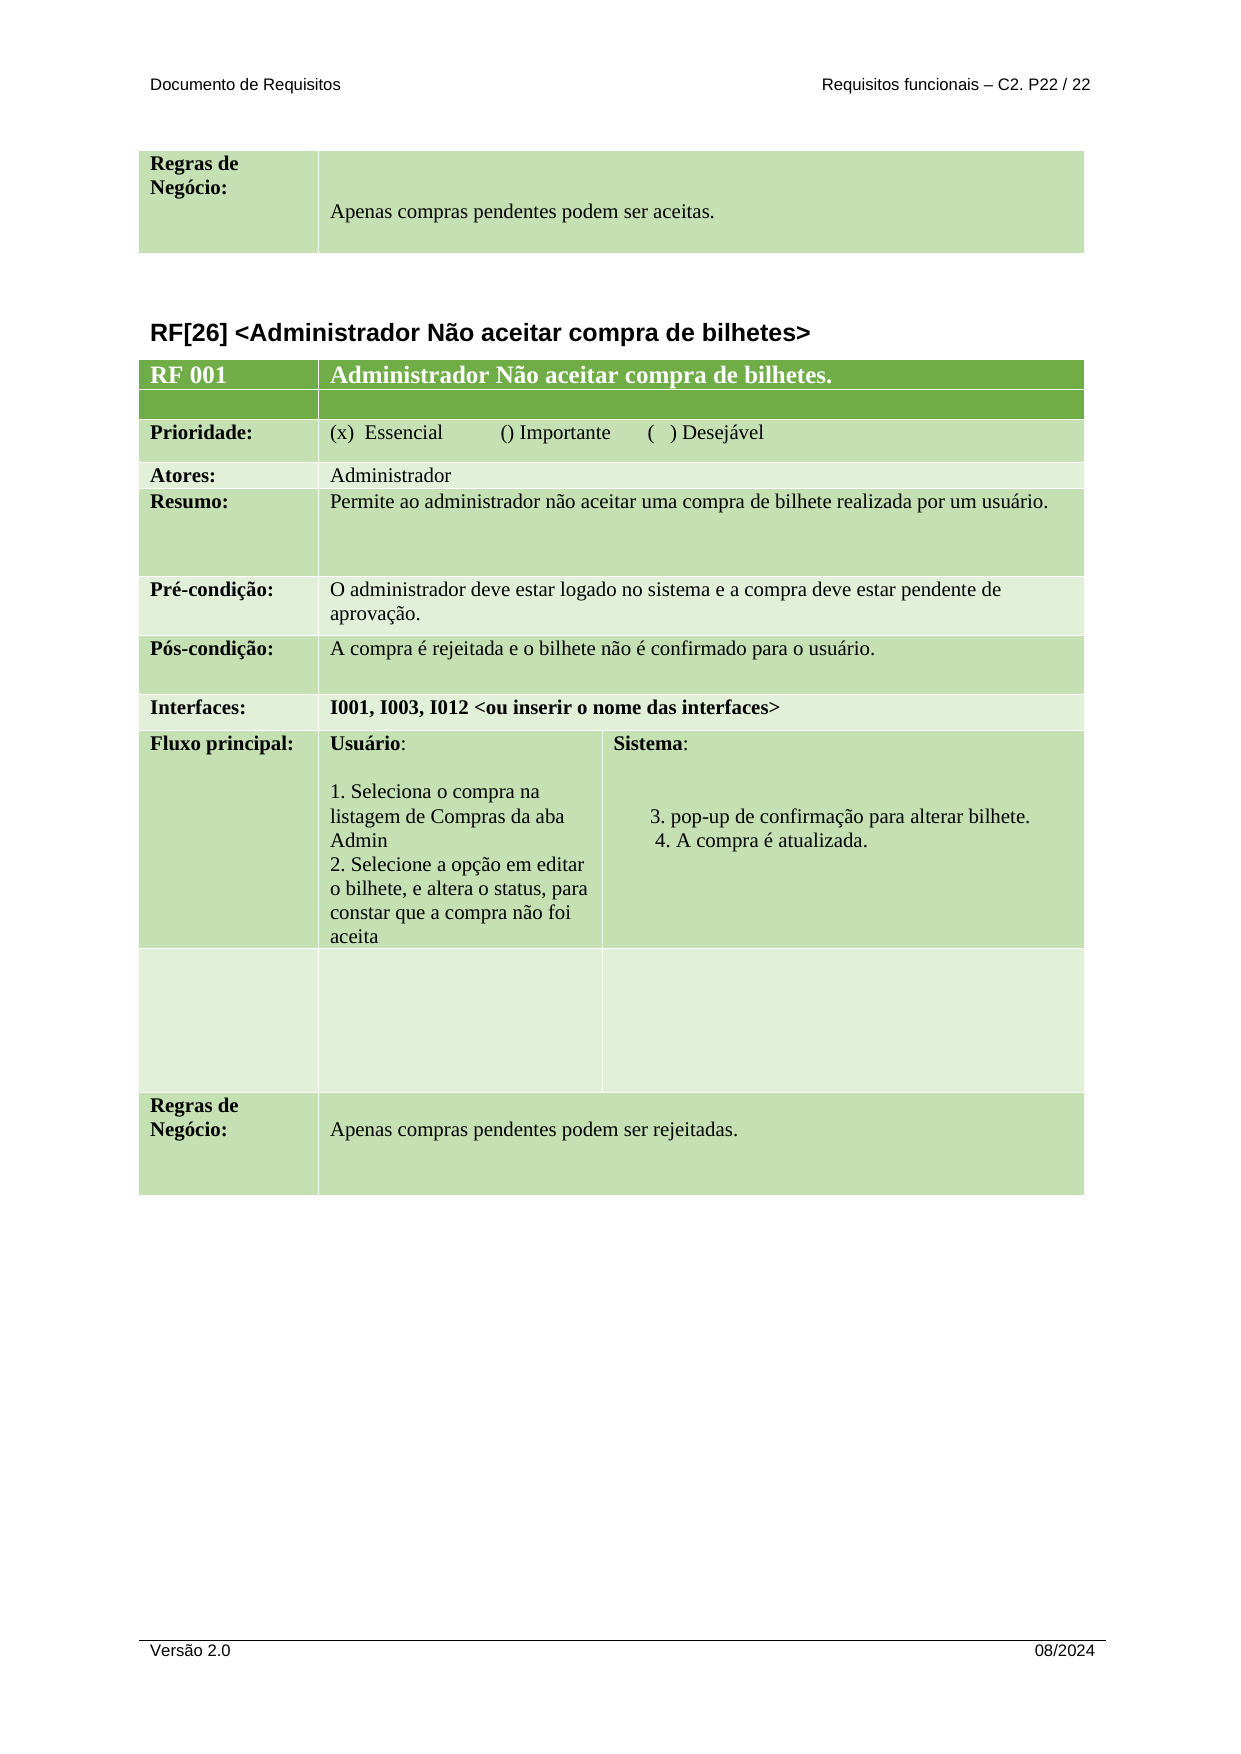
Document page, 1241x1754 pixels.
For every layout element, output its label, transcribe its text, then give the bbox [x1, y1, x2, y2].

table_cell Pós-condição: [139, 636, 318, 694]
table_cell Administrador [319, 463, 1084, 488]
table_cell Permite ao administrador não aceitar uma compra de bilhete realizada por um usuário. [319, 489, 1084, 576]
table_header RF 001 [139, 360, 318, 389]
table_cell Pré-condição: [139, 577, 318, 635]
table_cell Atores: [139, 463, 318, 488]
table_cell Usuário: 1. Seleciona o compra na listagem de Compras da aba Admin 2. Selecione a opção em editar o bilhete, e altera o status, para constar que a compra não foi aceita [319, 731, 602, 948]
table_cell Prioridade: [139, 420, 318, 462]
table_cell I001, I003, I012 <ou inserir o nome das interfaces> [319, 695, 1084, 730]
table_cell Regras de Negócio: [139, 151, 318, 253]
table_cell (x) Essencial () Importante ( ) Desejável [319, 420, 1084, 462]
table_cell Apenas compras pendentes podem ser rejeitadas. [319, 1093, 1084, 1195]
table_cell [139, 390, 318, 419]
table_cell [319, 390, 1084, 419]
text RF[26] <Administrador Não aceitar compra de bilhetes> [150, 318, 1090, 347]
table_header Administrador Não aceitar compra de bilhetes. [319, 360, 1084, 389]
table_cell [603, 949, 1084, 1092]
table_cell O administrador deve estar logado no sistema e a compra deve estar pendente de aprovação. [319, 577, 1084, 635]
table_cell Interfaces: [139, 695, 318, 730]
table_cell [319, 949, 602, 1092]
table_cell Fluxo principal: [139, 731, 318, 948]
table_cell Regras de Negócio: [139, 1093, 318, 1195]
table_cell Sistema: 3. pop-up de confirmação para alterar bilhete. 4. A compra é atualizada. [603, 731, 1084, 948]
table_cell Resumo: [139, 489, 318, 576]
table_cell [139, 949, 318, 1092]
table_cell Apenas compras pendentes podem ser aceitas. [319, 151, 1084, 253]
table_cell A compra é rejeitada e o bilhete não é confirmado para o usuário. [319, 636, 1084, 694]
